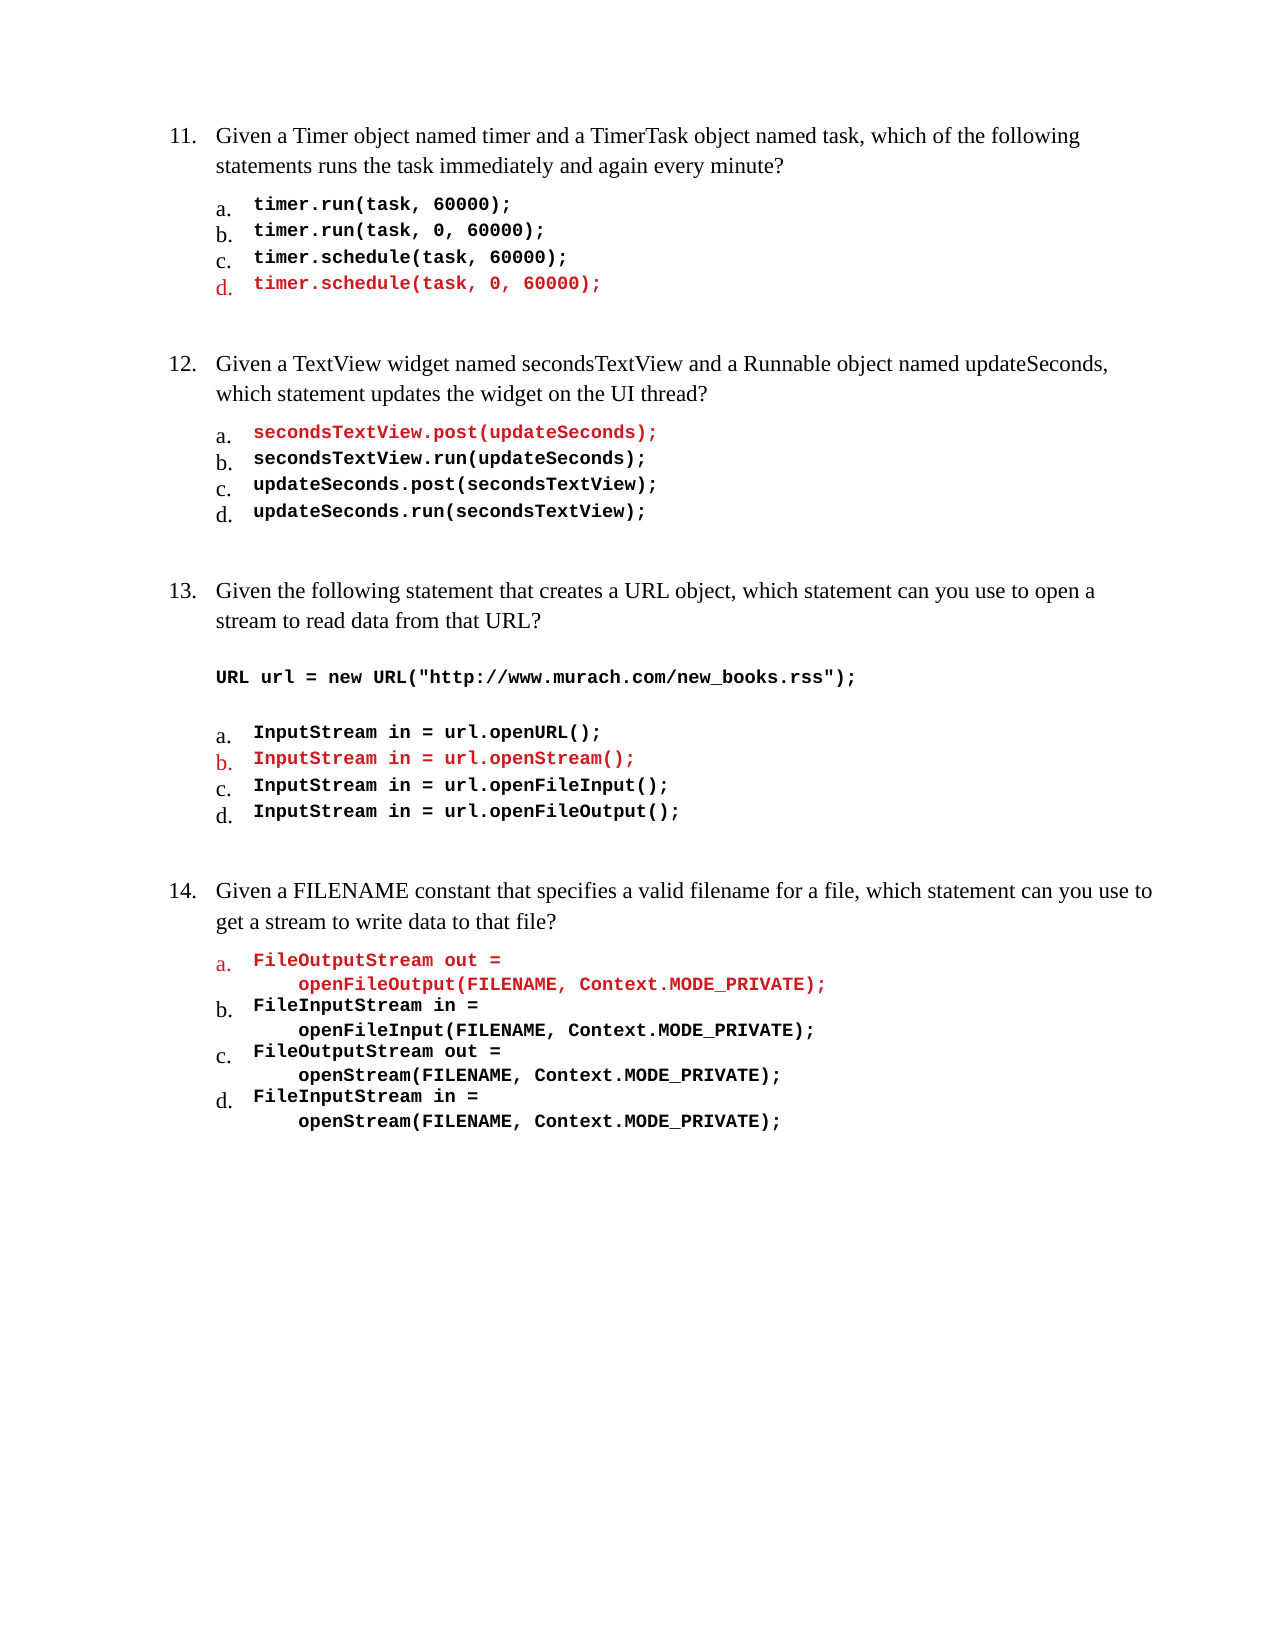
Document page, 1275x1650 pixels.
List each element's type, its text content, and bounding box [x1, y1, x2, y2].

table_header timer.run(task, 60000); [249, 195, 1092, 221]
table_cell timer.schedule(task, 60000); [249, 248, 1092, 274]
table_cell InputStream in = url.openStream(); [249, 749, 1092, 775]
table_cell d. [211, 1087, 248, 1133]
table_cell b. [211, 749, 248, 775]
table_cell timer.schedule(task, 0, 60000); [249, 274, 1092, 300]
text 12. Given a TextView widget named secondsTextView and a Runnable object named updateSeconds, which statement updates the widget on the UI thread? [150, 349, 1162, 406]
table_cell d. [211, 802, 248, 828]
table_header a. [211, 423, 248, 449]
text 11. Given a Timer object named timer and a TimerTask object named task, which of the following statements runs the task immediately and again every minute? [150, 122, 1162, 178]
table_cell InputStream in = url.openFileOutput(); [249, 802, 1092, 828]
table_cell secondsTextView.run(updateSeconds); [249, 449, 1092, 475]
table_header a. [211, 195, 248, 221]
table_cell c. [211, 775, 248, 802]
table_cell b. [211, 449, 248, 475]
text URL url = new URL("http://www.murach.com/new_books.rss"); [216, 668, 1162, 689]
table_cell updateSeconds.run(secondsTextView); [249, 502, 1092, 528]
text 13. Given the following statement that creates a URL object, which statement can you use to open a stream to read data from that URL? [150, 577, 1162, 634]
table_cell FileInputStream in = openFileInput(FILENAME, Context.MODE_PRIVATE); [249, 996, 1092, 1042]
table_header InputStream in = url.openURL(); [249, 723, 1092, 749]
table_cell FileOutputStream out = openStream(FILENAME, Context.MODE_PRIVATE); [249, 1042, 1092, 1087]
table_cell FileInputStream in = openStream(FILENAME, Context.MODE_PRIVATE); [249, 1087, 1092, 1133]
table_cell d. [211, 274, 248, 300]
table_cell InputStream in = url.openFileInput(); [249, 775, 1092, 802]
table_cell d. [211, 502, 248, 528]
table_header a. [211, 723, 248, 749]
table_cell c. [211, 475, 248, 502]
table_header a. [211, 950, 248, 996]
table_header FileOutputStream out = openFileOutput(FILENAME, Context.MODE_PRIVATE); [249, 950, 1092, 996]
table_cell timer.run(task, 0, 60000); [249, 221, 1092, 247]
table_cell c. [211, 1042, 248, 1087]
table_cell b. [211, 221, 248, 247]
table_cell updateSeconds.post(secondsTextView); [249, 475, 1092, 502]
text 14. Given a FILENAME constant that specifies a valid filename for a file, which statement can you use to get a stream to write data to that file? [150, 877, 1162, 934]
table_cell c. [211, 248, 248, 274]
table_cell b. [211, 996, 248, 1042]
table_header secondsTextView.post(updateSeconds); [249, 423, 1092, 449]
